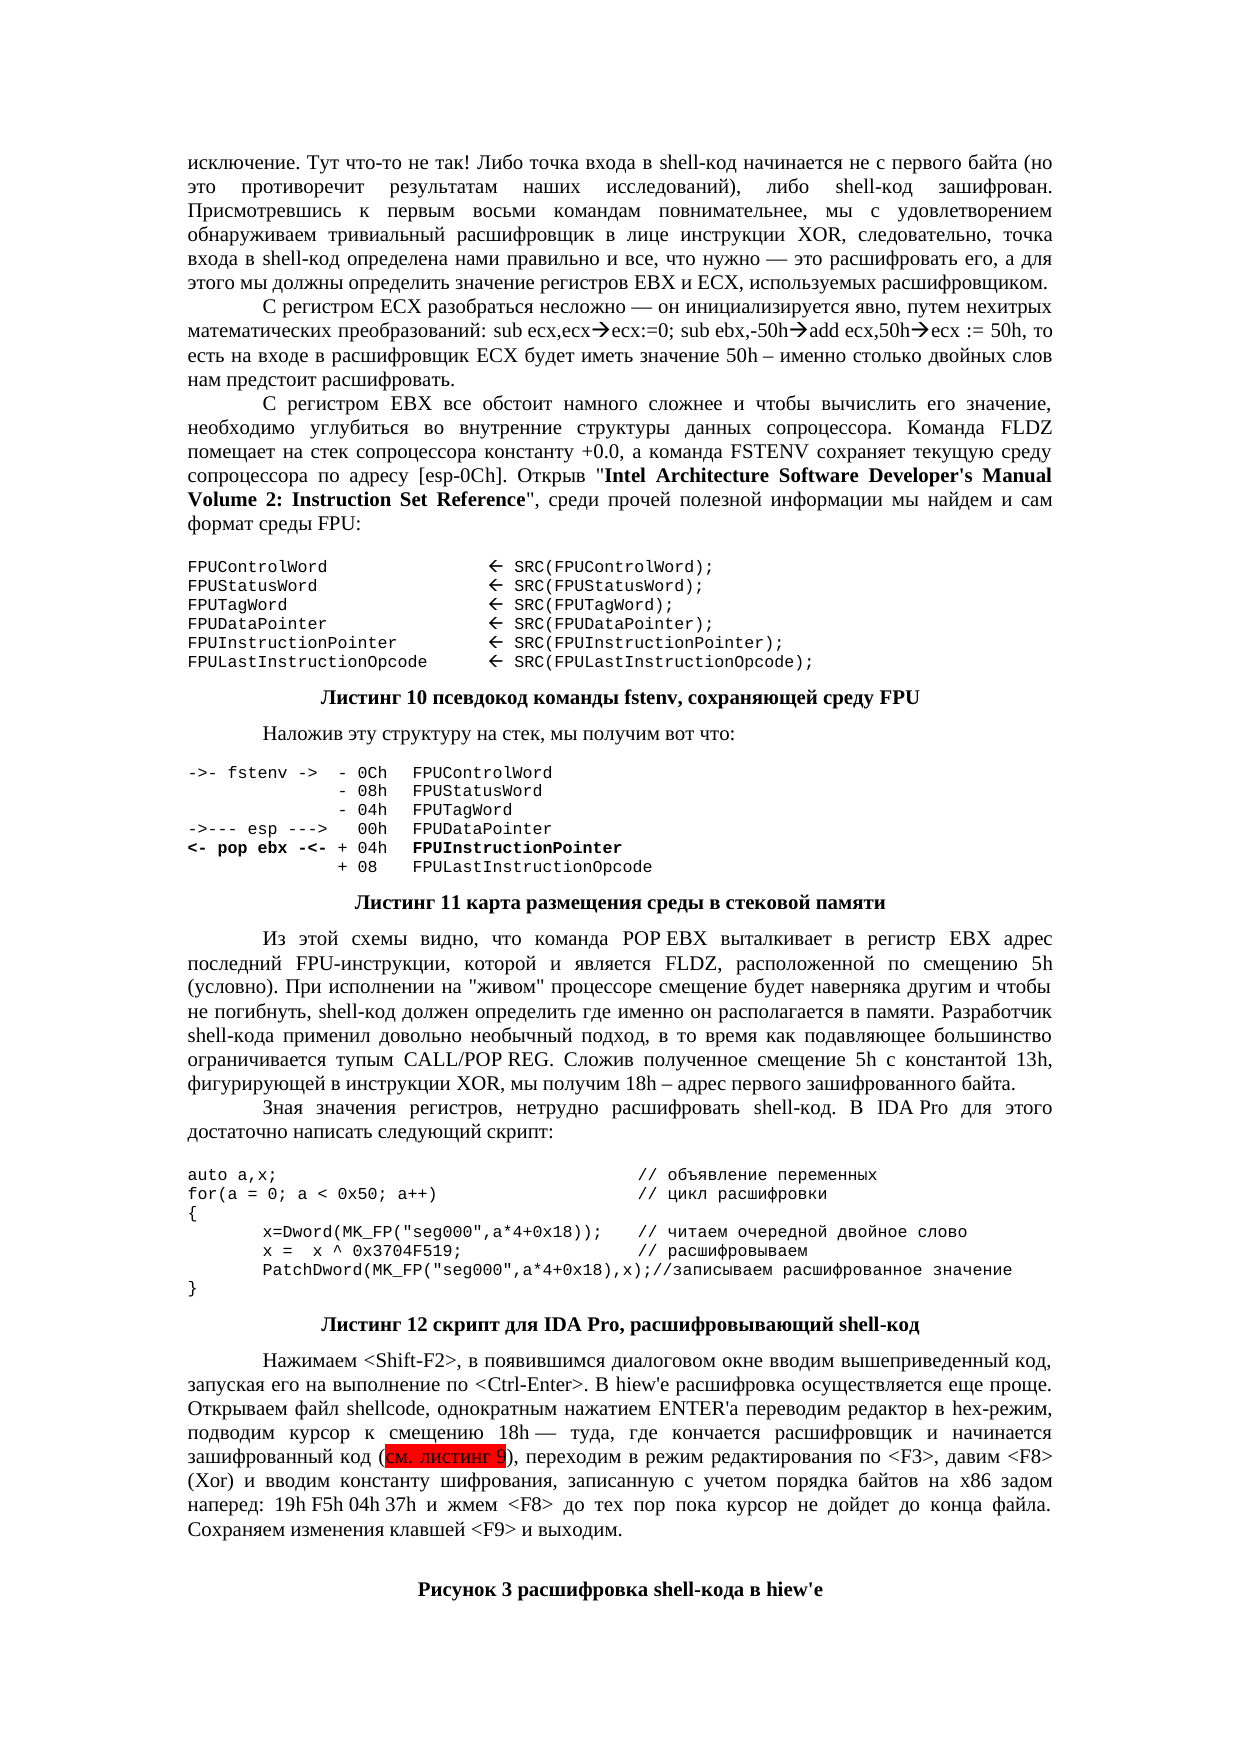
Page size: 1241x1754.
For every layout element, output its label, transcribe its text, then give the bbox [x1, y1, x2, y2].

text Наложив эту структуру на стек, мы получим вот что: [187, 721, 1053, 745]
text { [187, 1205, 1053, 1223]
text } [187, 1280, 1053, 1299]
text Зная значения регистров, нетрудно расшифровать shell-код. В IDA Pro для этого достаточно написать следующий скрипт: [187, 1095, 1053, 1143]
text PatchDword(MK_FP("seg000",a*4+0x18),x);//записываем расшифрованное значение [187, 1261, 1053, 1280]
text ->- fstenv -> - 0Ch FPUControlWord [187, 764, 1053, 783]
text - 04h FPUTagWord [187, 802, 1053, 821]
text С регистром EBX все обстоит намного сложнее и чтобы вычислить его значение, необходимо углубиться во внутренние структуры данных сопроцессора. Команда FLDZ помещает на стек сопроцессора константу +0.0, а команда FSTENV сохраняет текущую среду сопроцессора по адресу [esp-0Ch]. Открыв "Intel Architecture Software Developer's Manual Volume 2: Instruction Set Reference", среди прочей полезной информации мы найдем и сам формат среды FPU: [187, 391, 1053, 535]
text Рисунок 3 расшифровка shell-кода в hiew'e [187, 1577, 1053, 1601]
text Из этой схемы видно, что команда POP EBX выталкивает в регистр EBX адрес последний FPU-инструкции, которой и является FLDZ, расположенной по смещению 5h (условно). При исполнении на "живом" процессоре смещение будет наверняка другим и чтобы не погибнуть, shell-код должен определить где именно он располагается в памяти. Разработчик shell-кода применил довольно необычный подход, в то время как подавляющее большинство ограничивается тупым CALL/POP REG. Сложив полученное смещение 5h с константой 13h, фигурирующей в инструкции XOR, мы получим 18h – адрес первого зашифрованного байта. [187, 926, 1053, 1095]
text FPULastInstructionOpcode  SRC(FPULastInstructionOpcode); [187, 653, 1053, 672]
text Листинг 12 скрипт для IDA Pro, расшифровывающий shell-код [187, 1311, 1053, 1336]
text - 08h FPUStatusWord [187, 783, 1053, 802]
text Листинг 11 карта размещения среды в стековой памяти [187, 890, 1053, 914]
text FPUInstructionPointer  SRC(FPUInstructionPointer); [187, 634, 1053, 653]
text FPUControlWord  SRC(FPUControlWord); [187, 559, 1053, 578]
text FPUTagWord  SRC(FPUTagWord); [187, 597, 1053, 616]
text С регистром ECX разобраться несложно — он инициализируется явно, путем нехитрых математических преобразований: sub ecx,ecxecx:=0; sub ebx,-50hadd ecx,50hecx := 50h, то есть на входе в расшифровщик ECX будет иметь значение 50h – именно столько двойных слов нам предстоит расшифровать. [187, 294, 1053, 391]
text ->--- esp ---> 00h FPUDataPointer [187, 821, 1053, 839]
text Нажимаем <Shift-F2>, в появившимся диалоговом окне вводим вышеприведенный код, запуская его на выполнение по <Ctrl-Enter>. В hiew'е расшифровка осуществляется еще проще. Открываем файл shellcode, однократным нажатием ENTER'а переводим редактор в hex-режим, подводим курсор к смещению 18h — туда, где кончается расшифровщик и начинается зашифрованный код (см. листинг 9), переходим в режим редактирования по <F3>, давим <F8> (Xor) и вводим константу шифрования, записанную с учетом порядка байтов на x86 задом наперед: 19h F5h 04h 37h и жмем <F8> до тех пор пока курсор не дойдет до конца файла. Сохраняем изменения клавшей <F9> и выходим. [187, 1348, 1053, 1541]
text + 08 FPULastInstructionOpcode [187, 858, 1053, 877]
text Листинг 10 псевдокод команды fstenv, сохраняющей среду FPU [187, 685, 1053, 709]
text <- pop ebx -<- + 04h FPUInstructionPointer [187, 839, 1053, 858]
text x = x ^ 0x3704F519; // расшифровываем [187, 1242, 1053, 1261]
text FPUStatusWord  SRC(FPUStatusWord); [187, 578, 1053, 597]
text FPUDataPointer  SRC(FPUDataPointer); [187, 616, 1053, 634]
text исключение. Тут что-то не так! Либо точка входа в shell-код начинается не с первого байта (но это противоречит результатам наших исследований), либо shell-код зашифрован. Присмотревшись к первым восьми командам повнимательнее, мы с удовлетворением обнаруживаем тривиальный расшифровщик в лице инструкции XOR, следовательно, точка входа в shell-код определена нами правильно и все, что нужно — это расшифровать его, а для этого мы должны определить значение регистров EBX и ECX, используемых расшифровщиком. [187, 150, 1053, 294]
text auto a,x; // объявление переменных [187, 1167, 1053, 1186]
text x=Dword(MK_FP("seg000",a*4+0x18)); // читаем очередной двойное слово [187, 1223, 1053, 1242]
text for(a = 0; a < 0x50; a++) // цикл расшифровки [187, 1186, 1053, 1205]
